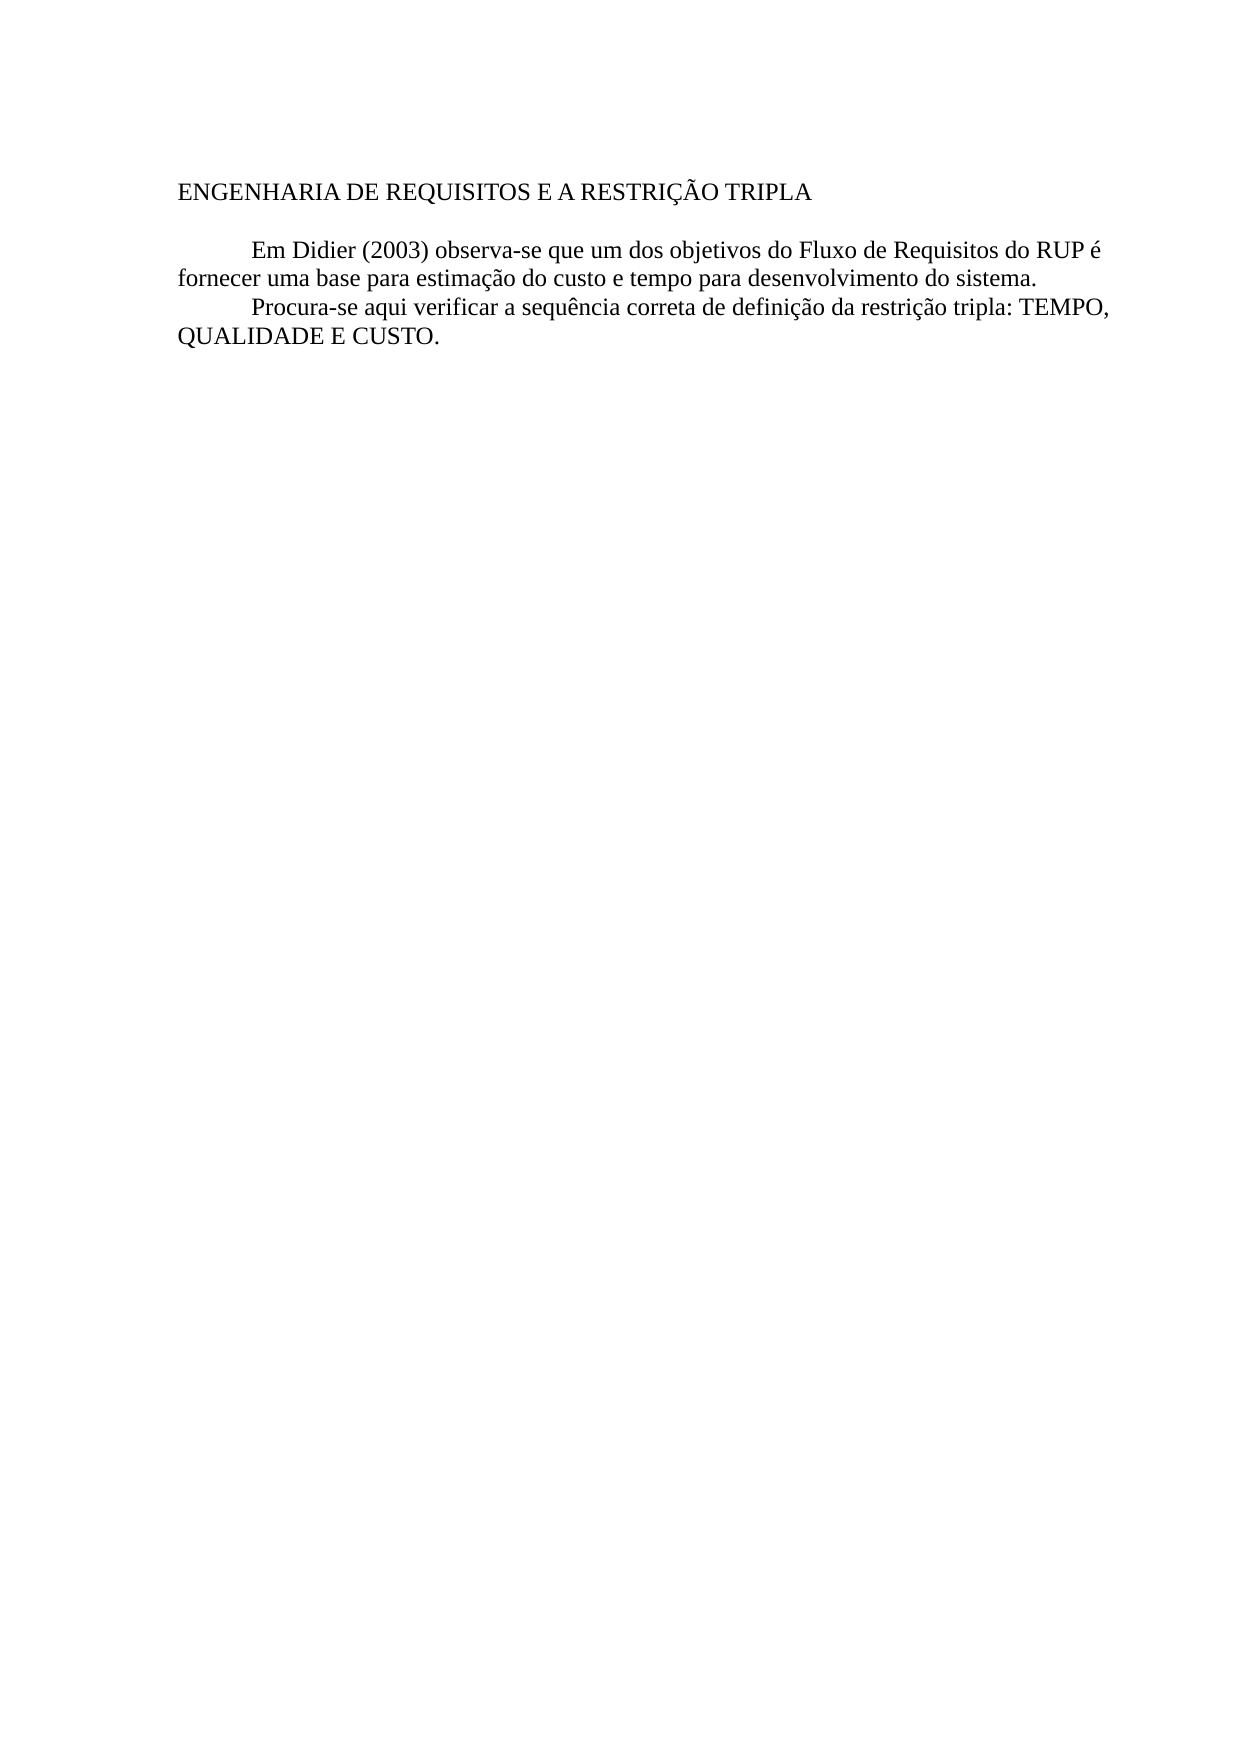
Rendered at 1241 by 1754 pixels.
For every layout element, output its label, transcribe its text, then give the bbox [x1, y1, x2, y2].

text Procura-se aqui verificar a sequência correta de definição da restrição tripla: TEMPO, QUALIDADE E CUSTO. [177, 292, 1122, 350]
text Em Didier (2003) observa-se que um dos objetivos do Fluxo de Requisitos do RUP é fornecer uma base para estimação do custo e tempo para desenvolvimento do sistema. [177, 235, 1122, 292]
text ENGENHARIA DE REQUISITOS E A RESTRIÇÃO TRIPLA [177, 177, 1122, 206]
